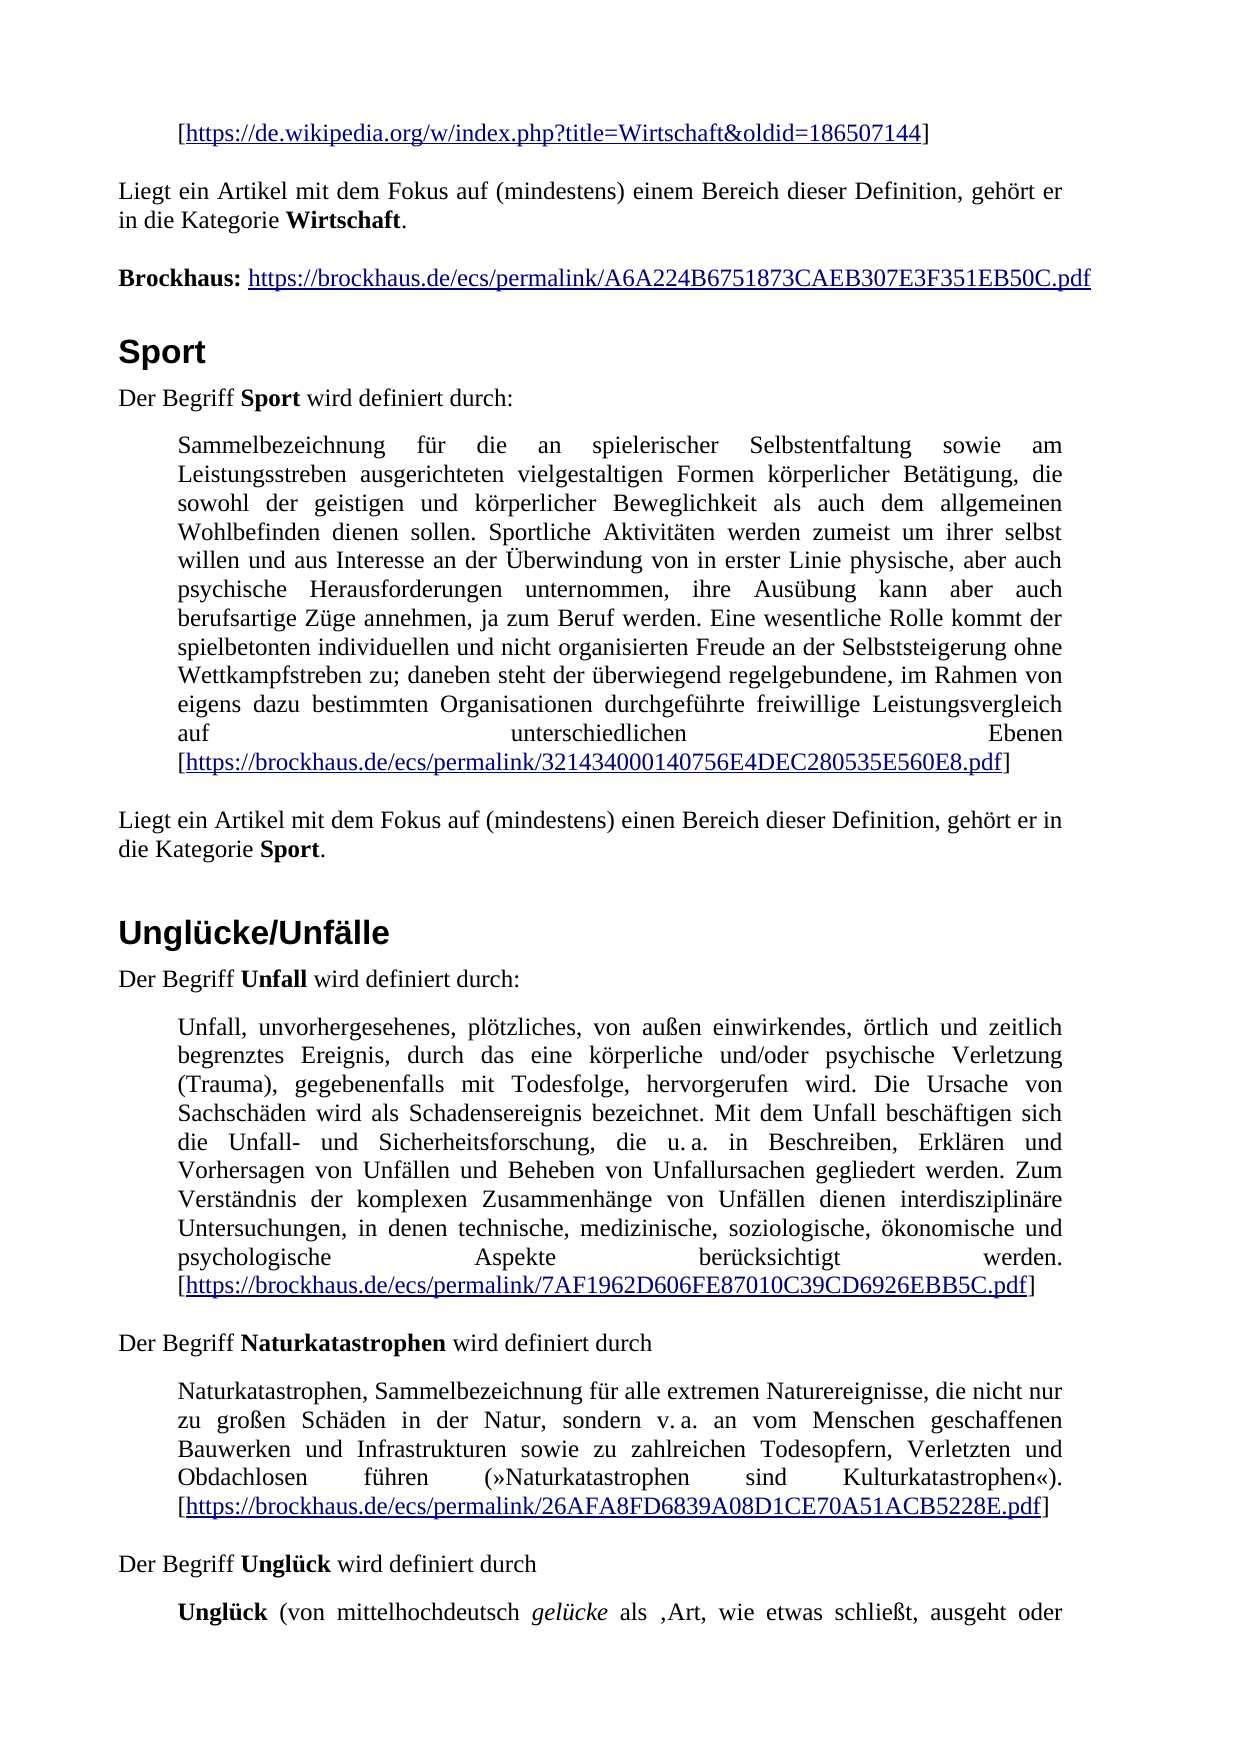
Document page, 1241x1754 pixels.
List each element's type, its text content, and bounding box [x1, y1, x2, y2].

text Naturkatastrophen, Sammelbezeichnung für alle extremen Naturereignisse, die nicht nur zu großen Schäden in der Natur, sondern v. a. an vom Menschen geschaffenen Bauwerken und Infrastrukturen sowie zu zahlreichen Todesopfern, Verletzten und Obdachlosen führen (»Naturkatastrophen sind Kulturkatastrophen«). [https://brockhaus.de/ecs/permalink/26AFA8FD6839A08D1CE70A51ACB5228E.pdf] [177, 1376, 1063, 1520]
text Liegt ein Artikel mit dem Fokus auf (mindestens) einem Bereich dieser Definition, gehört er in die Kategorie Wirtschaft. [118, 176, 1063, 234]
text Der Begriff Unglück wird definiert durch [118, 1549, 1122, 1578]
text Unfall, unvorhergesehenes, plötzliches, von außen einwirkendes, örtlich und zeitlich begrenztes Ereignis, durch das eine körperliche und/oder psychische Verletzung (Trauma), gegebenenfalls mit Todesfolge, hervorgerufen wird. Die Ursache von Sachschäden wird als Schadensereignis bezeichnet. Mit dem Unfall beschäftigen sich die Unfall- und Sicherheitsforschung, die u. a. in Beschreiben, Erklären und Vorhersagen von Unfällen und Beheben von Unfallursachen gegliedert werden. Zum Verständnis der komplexen Zusammenhänge von Unfällen dienen interdisziplinäre Untersuchungen, in denen technische, medizinische, soziologische, ökonomische und psychologische Aspekte berücksichtigt werden. [https://brockhaus.de/ecs/permalink/7AF1962D606FE87010C39CD6926EBB5C.pdf] [177, 1012, 1063, 1299]
text Der Begriff Sport wird definiert durch: [118, 383, 1122, 412]
subtitle Sport [118, 332, 1122, 370]
text Der Begriff Unfall wird definiert durch: [118, 964, 1122, 993]
text [https://de.wikipedia.org/w/index.php?title=Wirtschaft&oldid=186507144] [177, 118, 1063, 147]
text Brockhaus: https://brockhaus.de/ecs/permalink/A6A224B6751873CAEB307E3F351EB50C.pdf [118, 263, 1122, 292]
text Unglück (von mittelhochdeutsch gelücke als ‚Art, wie etwas schließt, ausgeht oder [177, 1597, 1063, 1626]
subtitle Unglücke/Unfälle [118, 913, 1122, 951]
text Sammelbezeichnung für die an spielerischer Selbstentfaltung sowie am Leistungsstreben ausgerichteten vielgestaltigen Formen körperlicher Betätigung, die sowohl der geistigen und körperlicher Beweglichkeit als auch dem allgemeinen Wohlbefinden dienen sollen. Sportliche Aktivitäten werden zumeist um ihrer selbst willen und aus Interesse an der Überwindung von in erster Linie physische, aber auch psychische Herausforderungen unternommen, ihre Ausübung kann aber auch berufsartige Züge annehmen, ja zum Beruf werden. Eine wesentliche Rolle kommt der spielbetonten individuellen und nicht organisierten Freude an der Selbststeigerung ohne Wettkampfstreben zu; daneben steht der überwiegend regelgebundene, im Rahmen von eigens dazu bestimmten Organisationen durchgeführte freiwillige Leistungsvergleich auf unterschiedlichen Ebenen [https://brockhaus.de/ecs/permalink/321434000140756E4DEC280535E560E8.pdf] [177, 431, 1063, 776]
text Der Begriff Naturkatastrophen wird definiert durch [118, 1328, 1122, 1357]
text Liegt ein Artikel mit dem Fokus auf (mindestens) einen Bereich dieser Definition, gehört er in die Kategorie Sport. [118, 805, 1063, 862]
